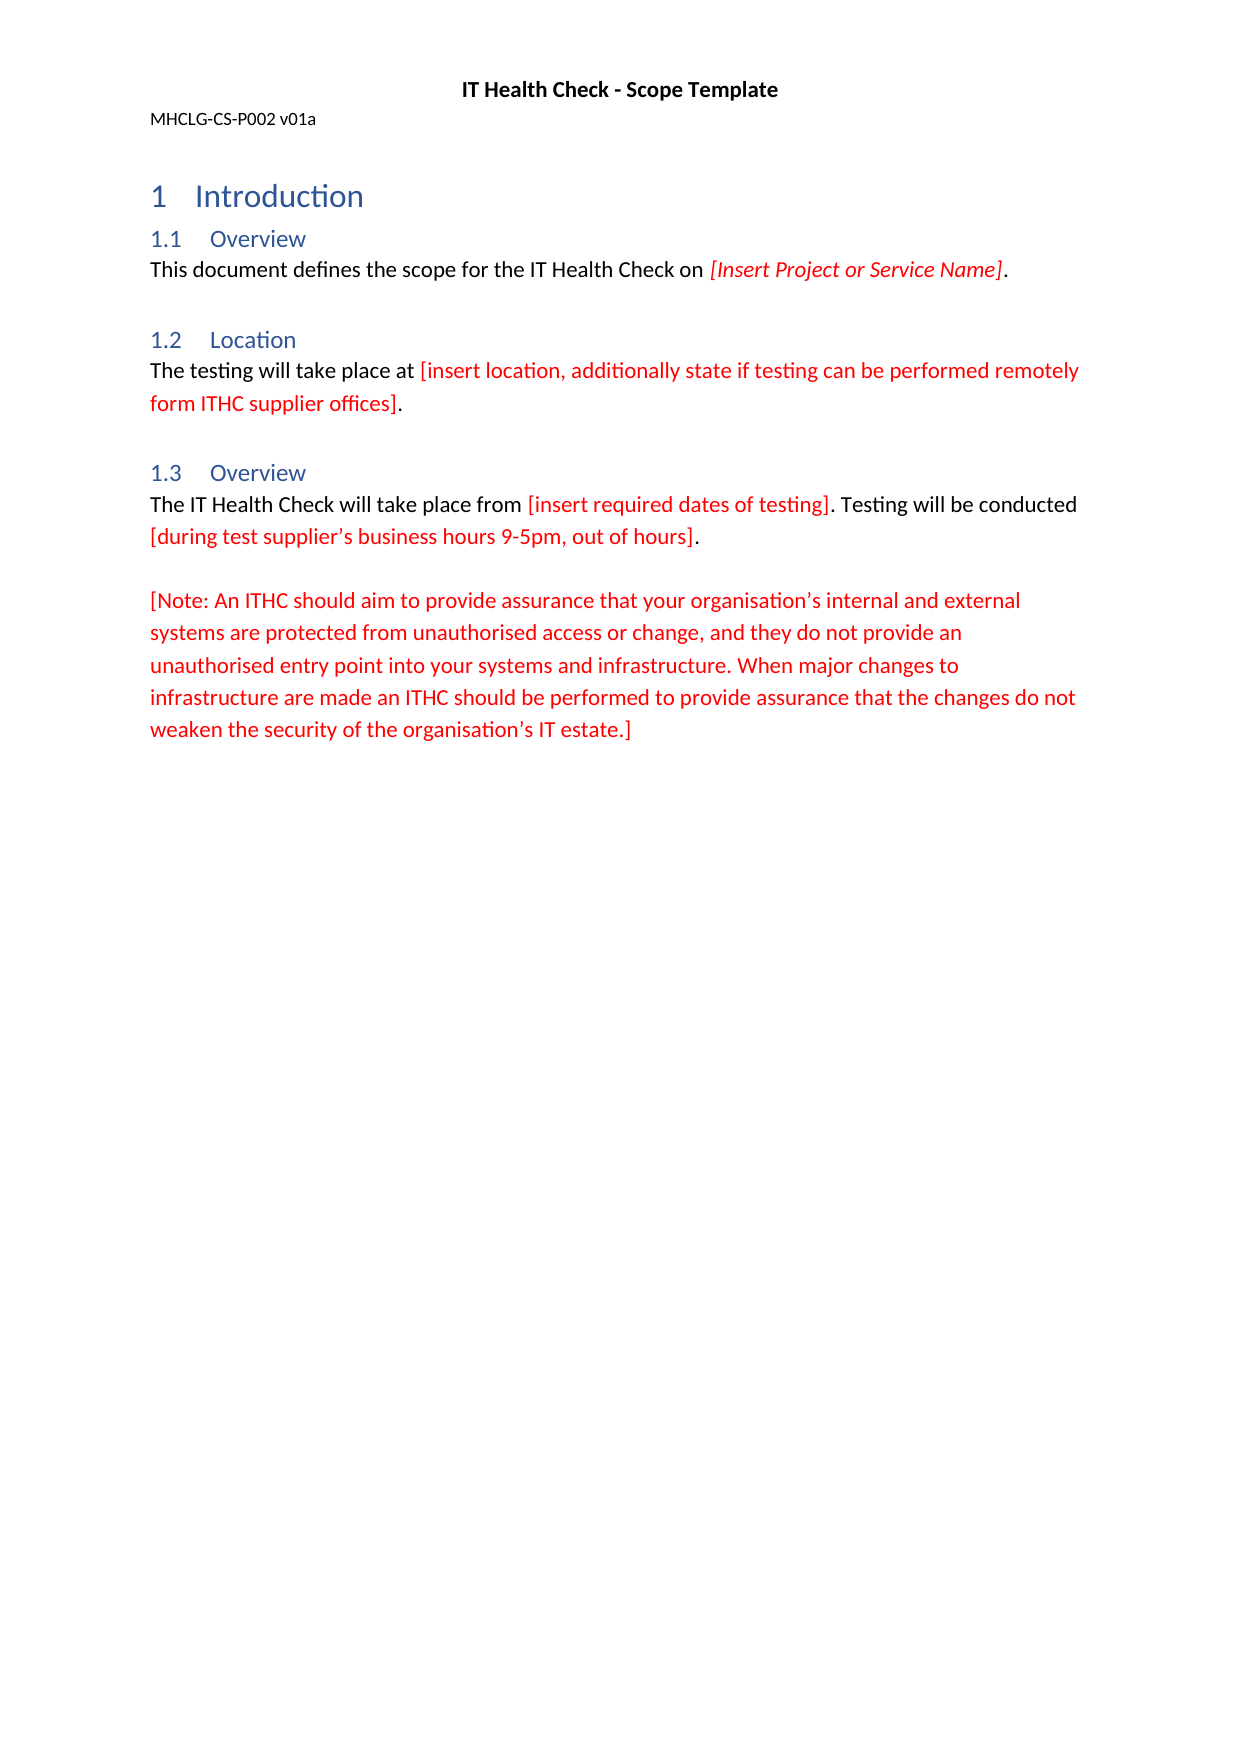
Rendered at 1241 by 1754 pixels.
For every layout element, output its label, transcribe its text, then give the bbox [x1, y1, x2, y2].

text The IT Health Check will take place from [insert required dates of testing]. Testing will be conducted [during test supplier’s business hours 9-5pm, out of hours]. [150, 490, 1090, 550]
text The testing will take place at [insert location, additionally state if testing can be performed remotely form ITHC supplier offices]. [150, 356, 1090, 417]
subtitle Overview [150, 457, 1090, 488]
text This document defines the scope for the IT Health Check on [Insert Project or Service Name]. [150, 255, 1090, 283]
subtitle Overview [150, 223, 1090, 253]
subtitle Location [150, 324, 1090, 354]
subtitle Introduction [150, 175, 1090, 216]
text [Note: An ITHC should aim to provide assurance that your organisation’s internal and external systems are protected from unauthorised access or change, and they do not provide an unauthorised entry point into your systems and infrastructure. When major changes to infrastructure are made an ITHC should be performed to provide assurance that the changes do not weaken the security of the organisation’s IT estate.] [150, 586, 1090, 743]
